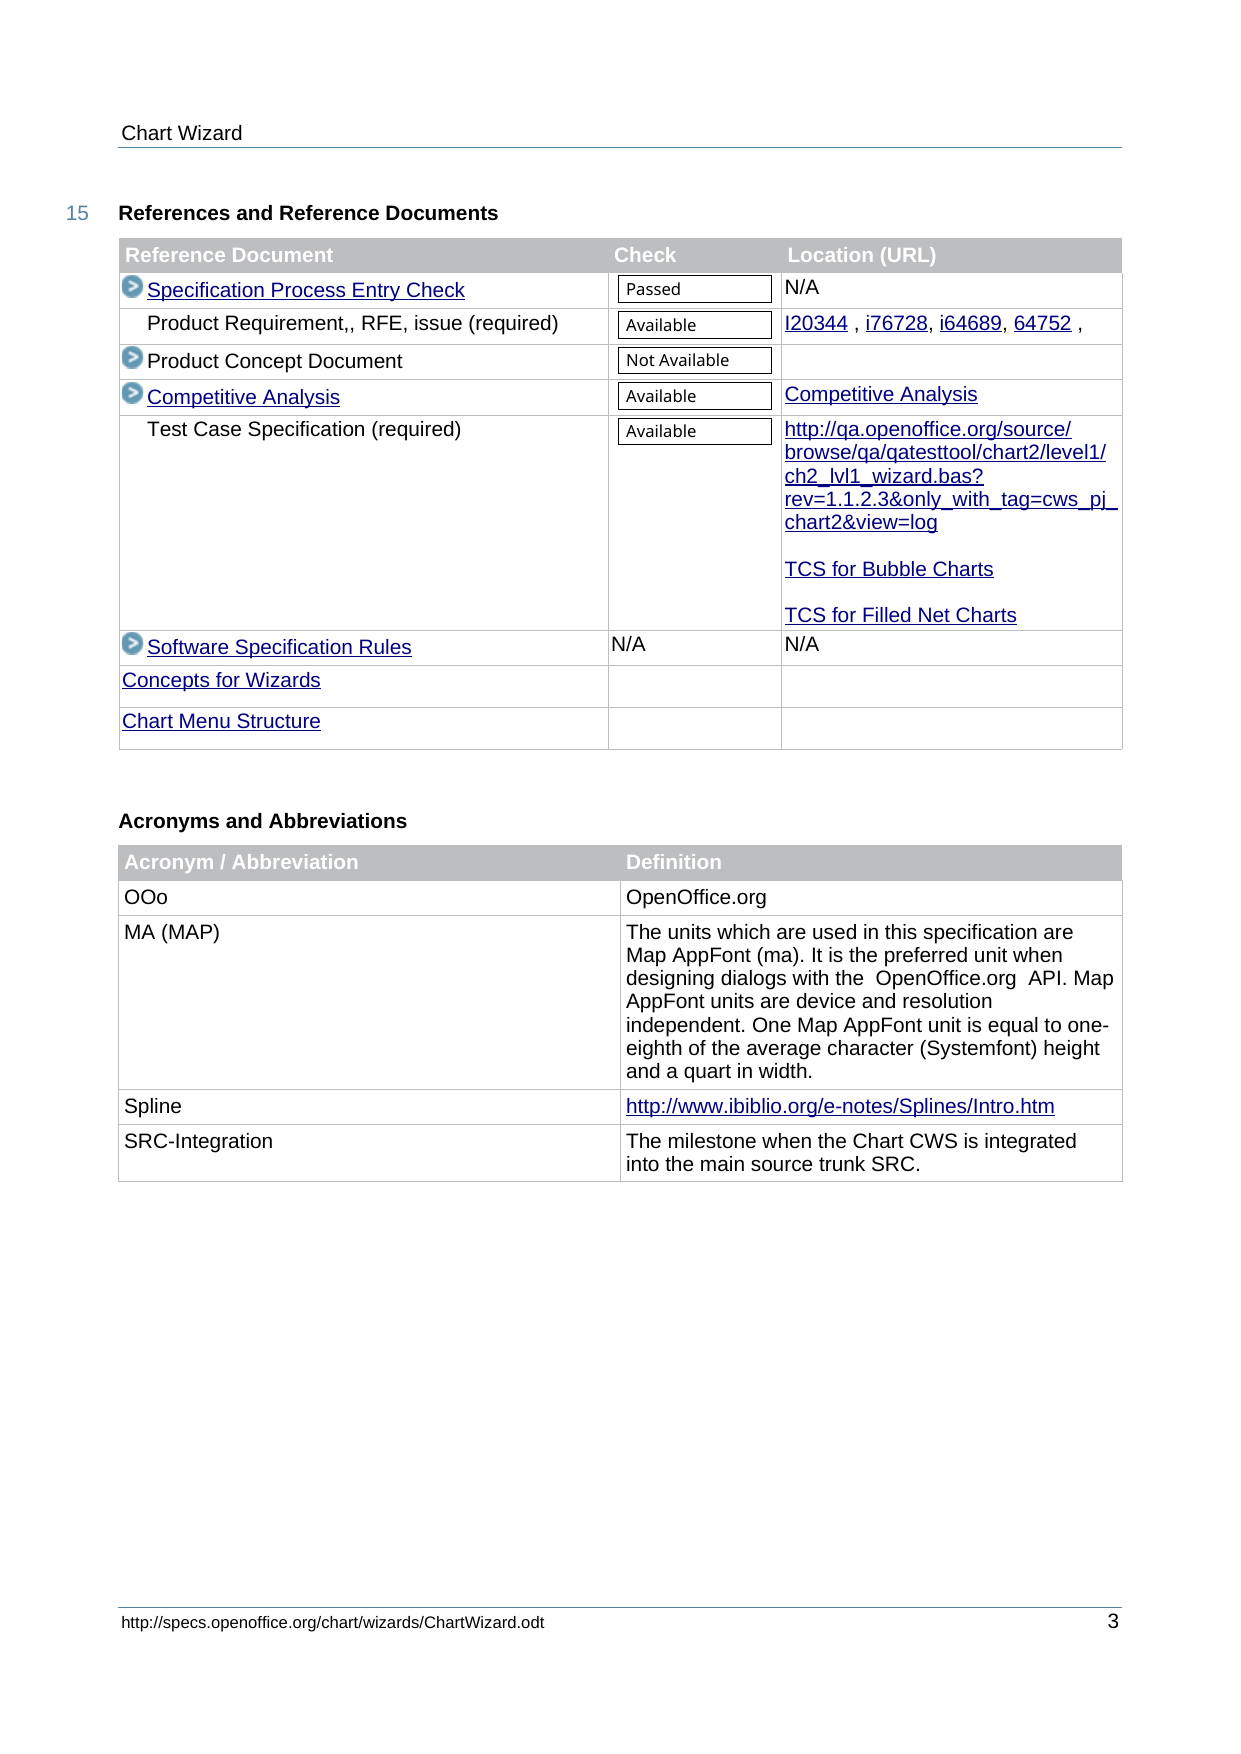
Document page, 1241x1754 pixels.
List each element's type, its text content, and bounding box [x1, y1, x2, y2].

table_cell [609, 309, 781, 344]
table_cell Product Requirement,, RFE, issue (required) [120, 309, 608, 344]
table_cell [609, 273, 781, 308]
table_cell [782, 666, 1122, 707]
table_header Reference Document [119, 238, 608, 273]
picture [121, 382, 147, 404]
table_cell [609, 416, 781, 630]
table_cell http://www.ibiblio.org/e-notes/Splines/Intro.htm [621, 1090, 1122, 1123]
table_header Acronym / Abbreviation [118, 845, 620, 880]
table_cell Specification Process Entry Check [120, 273, 608, 308]
table_header Check [609, 238, 781, 273]
table_header Definition [620, 845, 1122, 880]
table_cell Competitive Analysis [120, 380, 608, 415]
table_cell OpenOffice.org [621, 881, 1122, 914]
table_cell OOo [119, 881, 620, 914]
table_cell Competitive Analysis [782, 380, 1122, 415]
table_cell [609, 345, 781, 379]
picture [121, 346, 147, 369]
subtitle Acronyms and Abbreviations [118, 809, 1122, 832]
table_cell Test Case Specification (required) [120, 416, 608, 630]
table_cell [609, 380, 781, 415]
table_cell The units which are used in this specification are Map AppFont (ma). It is the preferred unit when designing dialogs with the OpenOffice.org API. Map AppFont units are device and resolution independent. One Map AppFont unit is equal to one-eighth of the average character (Systemfont) height and a quart in width. [621, 916, 1122, 1089]
picture [121, 632, 147, 655]
table_cell N/A [782, 631, 1122, 665]
table_cell http://qa.openoffice.org/source/browse/qa/qatesttool/chart2/level1/ch2_lvl1_wizard.bas?rev=1.1.2.3&only_with_tag=cws_pj_chart2&view=log TCS for Bubble Charts TCS for Filled Net Charts [782, 416, 1122, 630]
table_cell Spline [119, 1090, 620, 1123]
table_header Location (URL) [782, 238, 1122, 273]
table_cell Software Specification Rules [120, 631, 608, 665]
table_cell N/A [782, 273, 1122, 308]
table_cell Product Concept Document [120, 345, 608, 379]
table_cell MA (MAP) [119, 916, 620, 1089]
table_cell N/A [609, 631, 781, 665]
subtitle References and Reference Documents [118, 202, 1122, 225]
table_cell SRC-Integration [119, 1125, 620, 1181]
table_cell Chart Menu Structure [120, 708, 608, 748]
table_cell <Please enter location here> [782, 345, 1122, 379]
table_cell Concepts for Wizards [120, 666, 608, 707]
table_cell [782, 708, 1122, 748]
table_cell I20344 , i76728, i64689, 64752 , [782, 309, 1122, 344]
table_cell [609, 666, 781, 707]
picture [121, 275, 147, 298]
table_cell [609, 708, 781, 748]
table_cell The milestone when the Chart CWS is integrated into the main source trunk SRC. [621, 1125, 1122, 1181]
